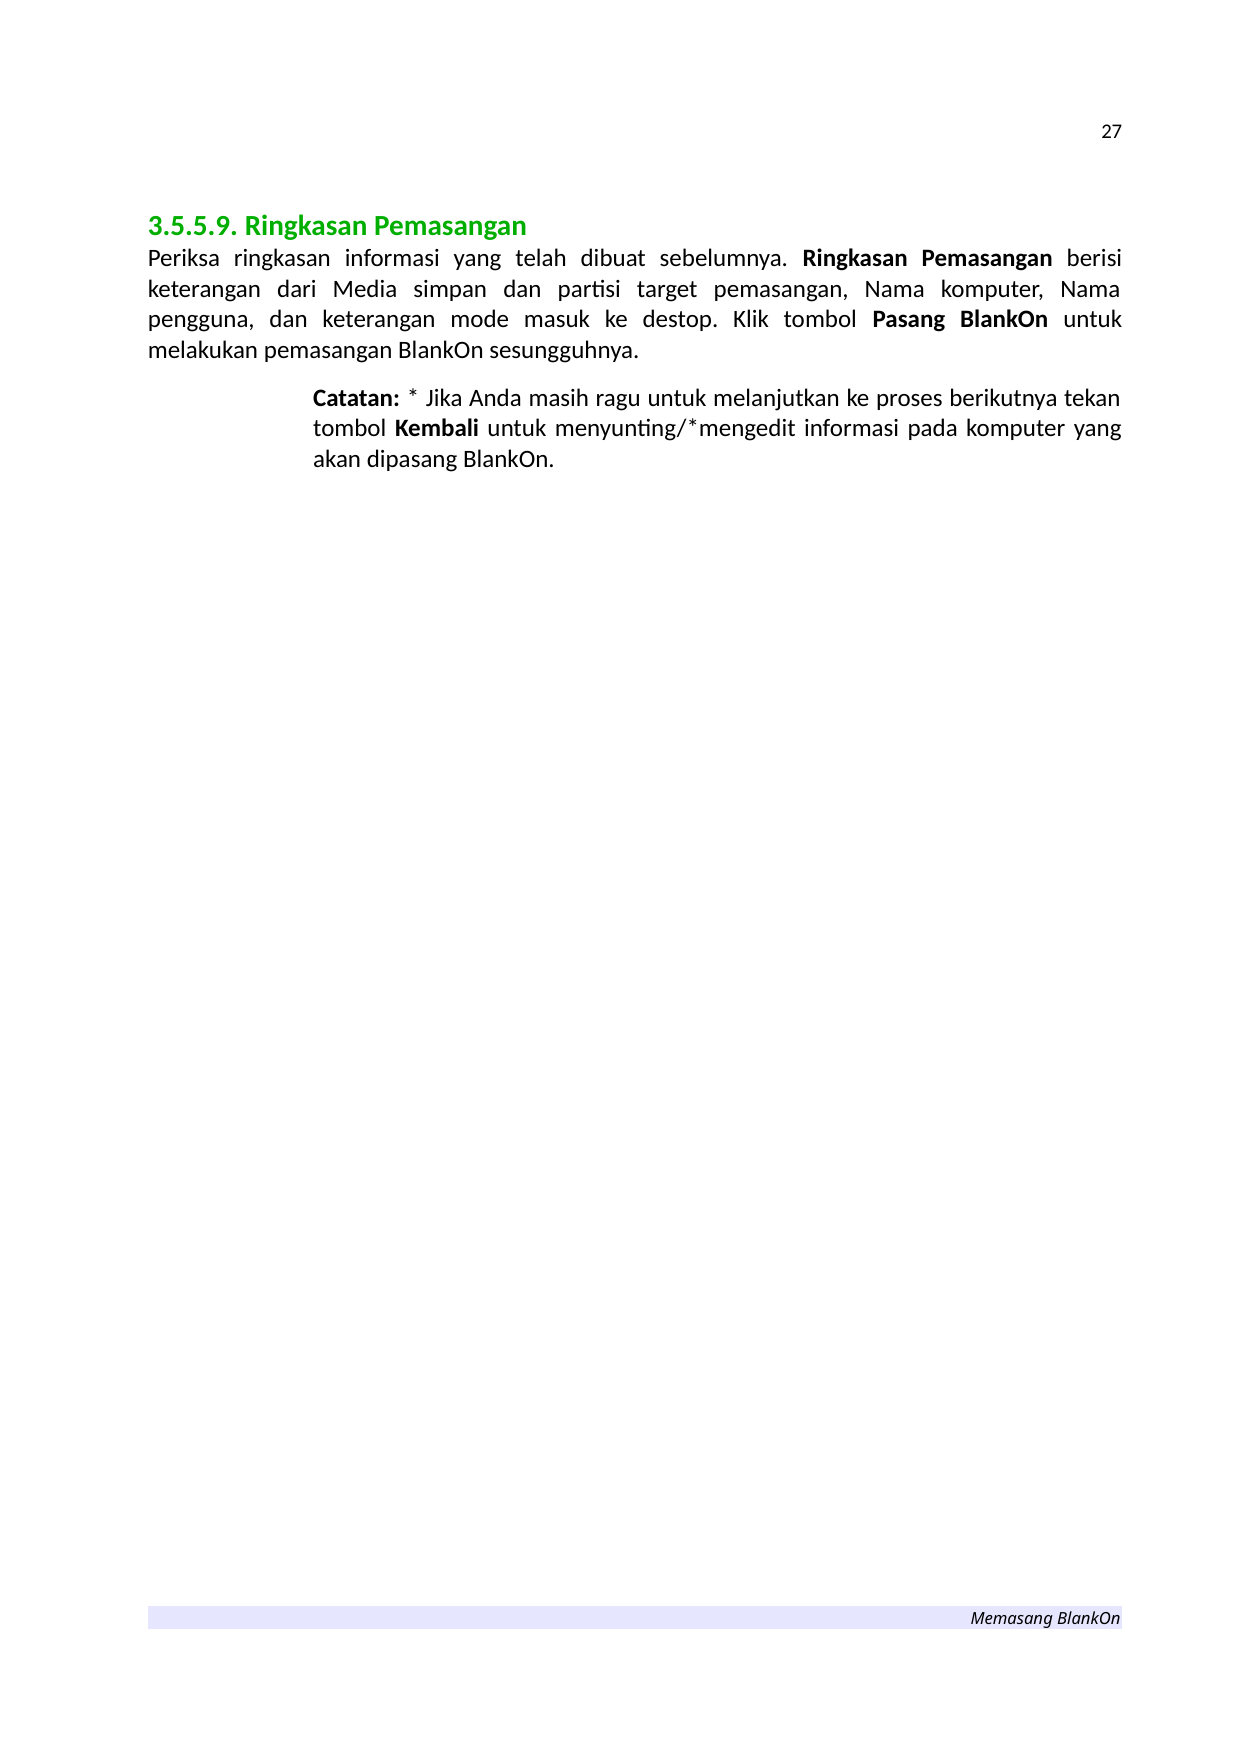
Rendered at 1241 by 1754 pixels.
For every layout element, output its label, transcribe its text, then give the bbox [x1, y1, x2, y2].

subtitle Ringkasan Pemasangan [148, 207, 1122, 242]
text Periksa ringkasan informasi yang telah dibuat sebelumnya. Ringkasan Pemasangan berisi keterangan dari Media simpan dan partisi target pemasangan, Nama komputer, Nama pengguna, dan keterangan mode masuk ke destop. Klik tombol Pasang BlankOn untuk melakukan pemasangan BlankOn sesungguhnya. [148, 242, 1122, 364]
text Catatan: * Jika Anda masih ragu untuk melanjutkan ke proses berikutnya tekan tombol Kembali untuk menyunting/*mengedit informasi pada komputer yang akan dipasang BlankOn. [313, 382, 1122, 474]
